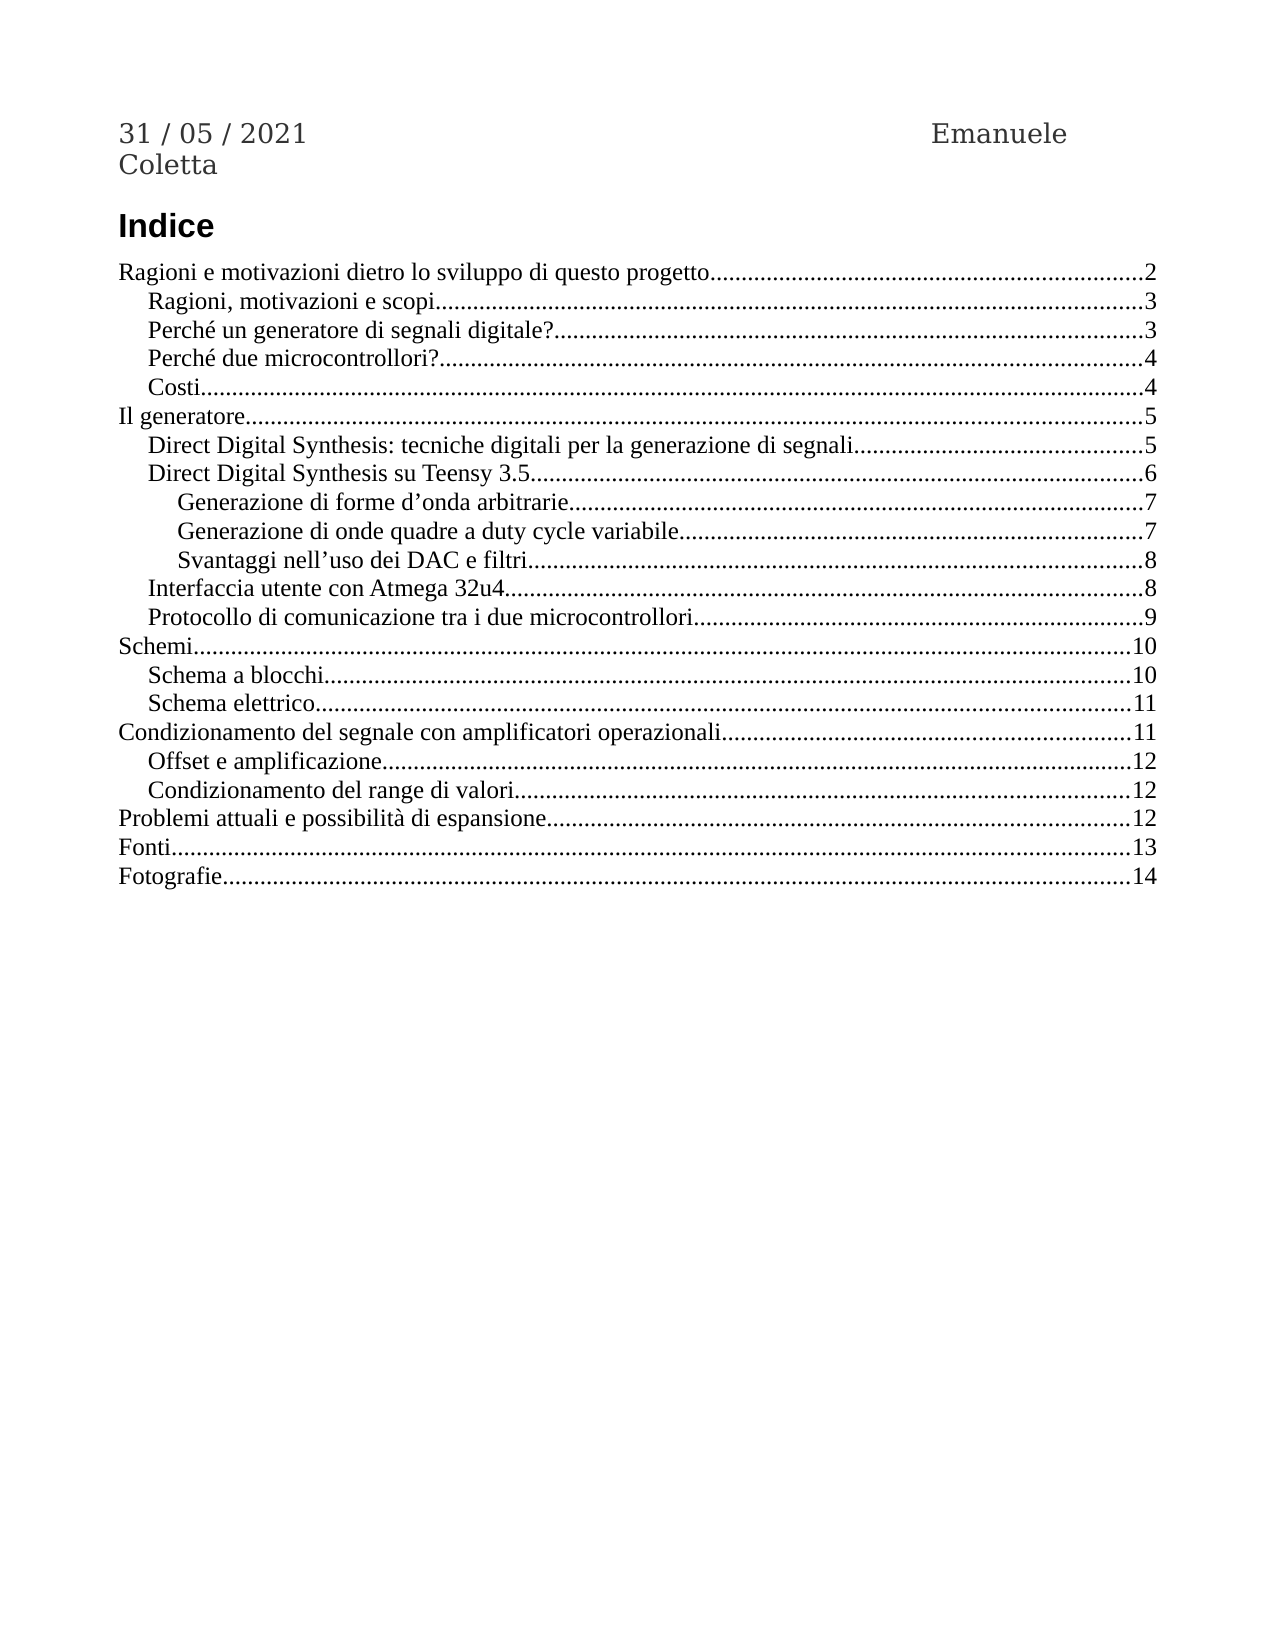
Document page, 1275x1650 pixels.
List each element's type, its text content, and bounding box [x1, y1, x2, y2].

text Direct Digital Synthesis su Teensy 3.5 6 [148, 458, 1157, 487]
text Fonti 13 [118, 832, 1157, 861]
text Problemi attuali e possibilità di espansione 12 [118, 803, 1157, 832]
text Costi 4 [148, 372, 1157, 401]
text Protocollo di comunicazione tra i due microcontrollori 9 [148, 602, 1157, 631]
text Generazione di forme d’onda arbitrarie 7 [177, 487, 1157, 516]
text Ragioni e motivazioni dietro lo sviluppo di questo progetto 2 [118, 257, 1157, 286]
text Fotografie 14 [118, 861, 1157, 890]
text Condizionamento del range di valori 12 [148, 775, 1157, 803]
text Perché due microcontrollori? 4 [148, 343, 1157, 372]
text Svantaggi nell’uso dei DAC e filtri 8 [177, 545, 1157, 573]
text Ragioni, motivazioni e scopi 3 [148, 286, 1157, 315]
text Direct Digital Synthesis: tecniche digitali per la generazione di segnali 5 [148, 430, 1157, 458]
text Schemi 10 [118, 631, 1157, 660]
text Schema elettrico 11 [148, 688, 1157, 717]
text 31 / 05 / 2021 Emanuele Coletta [118, 118, 1157, 181]
text Perché un generatore di segnali digitale? 3 [148, 315, 1157, 343]
text Generazione di onde quadre a duty cycle variabile 7 [177, 516, 1157, 545]
text Condizionamento del segnale con amplificatori operazionali 11 [118, 717, 1157, 746]
text Schema a blocchi 10 [148, 660, 1157, 688]
text Interfaccia utente con Atmega 32u4 8 [148, 573, 1157, 602]
text Il generatore 5 [118, 401, 1157, 430]
subtitle Indice [118, 206, 1157, 245]
text Offset e amplificazione 12 [148, 746, 1157, 775]
